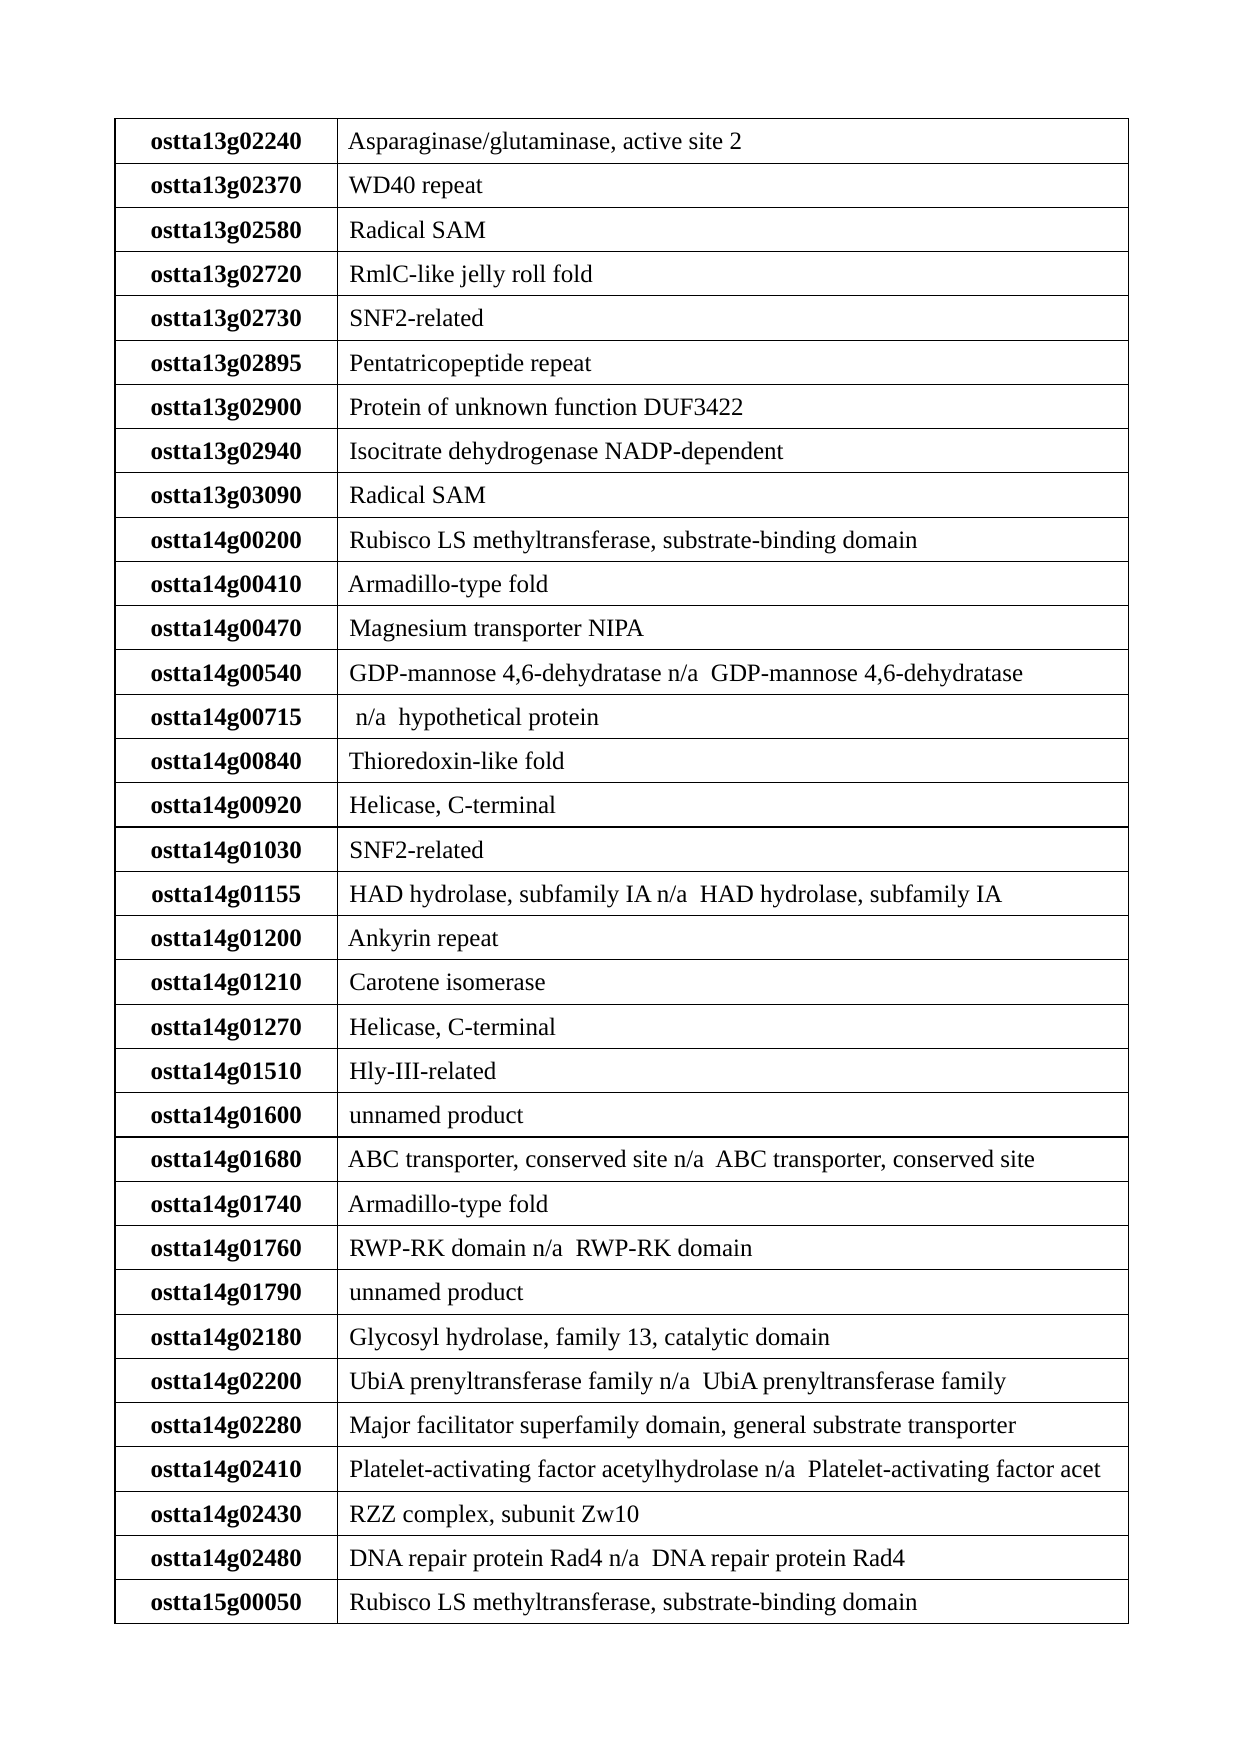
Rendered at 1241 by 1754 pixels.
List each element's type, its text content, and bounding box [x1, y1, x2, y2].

table_cell ostta14g00410 [116, 562, 337, 605]
table_cell Helicase, C-terminal [338, 1005, 1128, 1048]
table_cell ostta14g00920 [116, 783, 337, 826]
table_cell [1129, 1225, 1240, 1269]
table_cell [1129, 871, 1240, 915]
table_cell [1129, 295, 1240, 339]
table_cell ostta14g02480 [116, 1536, 337, 1579]
table_cell [1129, 1314, 1240, 1358]
table_cell Pentatricopeptide repeat [338, 341, 1128, 384]
table_cell [1129, 340, 1240, 384]
table_cell ostta15g00050 [116, 1580, 337, 1623]
table_cell ostta13g02900 [116, 385, 337, 428]
table_cell ostta13g02720 [116, 252, 337, 295]
table_cell ostta14g00470 [116, 606, 337, 649]
table_cell ostta13g02730 [116, 296, 337, 339]
table_cell GDP-mannose 4,6-dehydratase n/a GDP-mannose 4,6-dehydratase [338, 650, 1128, 694]
table_cell ostta13g02240 [116, 119, 337, 162]
table_cell [1129, 649, 1240, 694]
table_cell [1129, 1092, 1240, 1136]
table_cell ostta14g01680 [116, 1138, 337, 1181]
table_cell [1129, 251, 1240, 295]
table_cell [1129, 915, 1240, 959]
table_cell ostta14g00715 [116, 695, 337, 738]
table_cell ostta14g01210 [116, 960, 337, 1003]
table_cell ostta14g00840 [116, 739, 337, 782]
table_cell Ankyrin repeat [338, 916, 1128, 959]
table_cell UbiA prenyltransferase family n/a UbiA prenyltransferase family [338, 1359, 1128, 1402]
table_cell [1129, 1136, 1240, 1181]
table_cell [1129, 782, 1240, 826]
table_cell Major facilitator superfamily domain, general substrate transporter [338, 1403, 1128, 1446]
table_cell ostta14g02200 [116, 1359, 337, 1402]
table_cell Rubisco LS methyltransferase, substrate-binding domain [338, 1580, 1128, 1623]
table_cell ostta14g02180 [116, 1315, 337, 1358]
table_cell SNF2-related [338, 296, 1128, 339]
table_cell Platelet-activating factor acetylhydrolase n/a Platelet-activating factor acet [338, 1447, 1128, 1491]
table_cell [1129, 1048, 1240, 1092]
table_cell ostta14g01760 [116, 1226, 337, 1269]
table_cell [1129, 384, 1240, 428]
table_cell ostta14g02410 [116, 1447, 337, 1491]
table_cell [1129, 1579, 1240, 1623]
table_cell ostta14g01790 [116, 1270, 337, 1313]
table_cell ostta13g02370 [116, 164, 337, 207]
table_cell [1129, 1446, 1240, 1491]
table_cell [1129, 472, 1240, 517]
table_cell ostta13g02940 [116, 429, 337, 472]
table_cell RZZ complex, subunit Zw10 [338, 1492, 1128, 1535]
table_cell ostta14g00200 [116, 518, 337, 561]
table_cell Magnesium transporter NIPA [338, 606, 1128, 649]
table_cell Radical SAM [338, 473, 1128, 517]
table_cell ostta14g01740 [116, 1182, 337, 1225]
table_cell [1129, 738, 1240, 782]
table_cell [1129, 694, 1240, 738]
table_cell [1129, 118, 1240, 162]
table_cell ostta13g03090 [116, 473, 337, 517]
table_cell Thioredoxin-like fold [338, 739, 1128, 782]
table_cell Armadillo-type fold [338, 1182, 1128, 1225]
table_cell Glycosyl hydrolase, family 13, catalytic domain [338, 1315, 1128, 1358]
table_cell [1129, 561, 1240, 605]
table_cell Radical SAM [338, 208, 1128, 251]
table_cell [1129, 207, 1240, 251]
table_cell ostta14g01200 [116, 916, 337, 959]
table_cell n/a hypothetical protein [338, 695, 1128, 738]
table_cell HAD hydrolase, subfamily IA n/a HAD hydrolase, subfamily IA [338, 872, 1128, 915]
table_cell ostta14g01155 [116, 872, 337, 915]
table_cell [1129, 605, 1240, 649]
table_cell [1129, 1402, 1240, 1446]
table_cell RmlC-like jelly roll fold [338, 252, 1128, 295]
table_cell [1129, 1358, 1240, 1402]
table_cell unnamed product [338, 1270, 1128, 1313]
table_cell RWP-RK domain n/a RWP-RK domain [338, 1226, 1128, 1269]
table_cell ostta14g02430 [116, 1492, 337, 1535]
table_cell unnamed product [338, 1093, 1128, 1136]
table_cell WD40 repeat [338, 164, 1128, 207]
table_cell [1129, 163, 1240, 207]
table_cell ostta13g02580 [116, 208, 337, 251]
table_cell Armadillo-type fold [338, 562, 1128, 605]
table_cell Rubisco LS methyltransferase, substrate-binding domain [338, 518, 1128, 561]
table_cell ostta13g02895 [116, 341, 337, 384]
table_cell [1129, 1535, 1240, 1579]
table_cell [1129, 517, 1240, 561]
table_cell ABC transporter, conserved site n/a ABC transporter, conserved site [338, 1138, 1128, 1181]
table_cell ostta14g01510 [116, 1049, 337, 1092]
table_cell ostta14g02280 [116, 1403, 337, 1446]
table_cell SNF2-related [338, 828, 1128, 871]
table_cell Protein of unknown function DUF3422 [338, 385, 1128, 428]
table_cell [1129, 1269, 1240, 1313]
table_cell Asparaginase/glutaminase, active site 2 [338, 119, 1128, 162]
table_cell [1129, 826, 1240, 871]
table_cell ostta14g01600 [116, 1093, 337, 1136]
table_cell [1129, 959, 1240, 1003]
table_cell DNA repair protein Rad4 n/a DNA repair protein Rad4 [338, 1536, 1128, 1579]
table_cell ostta14g00540 [116, 650, 337, 694]
table_cell ostta14g01270 [116, 1005, 337, 1048]
table_cell [1129, 1181, 1240, 1225]
table_cell ostta14g01030 [116, 828, 337, 871]
table_cell [1129, 1004, 1240, 1048]
table_cell [1129, 1491, 1240, 1535]
table_cell Helicase, C-terminal [338, 783, 1128, 826]
table_cell Isocitrate dehydrogenase NADP-dependent [338, 429, 1128, 472]
table_cell Hly-III-related [338, 1049, 1128, 1092]
table_cell [1129, 428, 1240, 472]
table_cell Carotene isomerase [338, 960, 1128, 1003]
